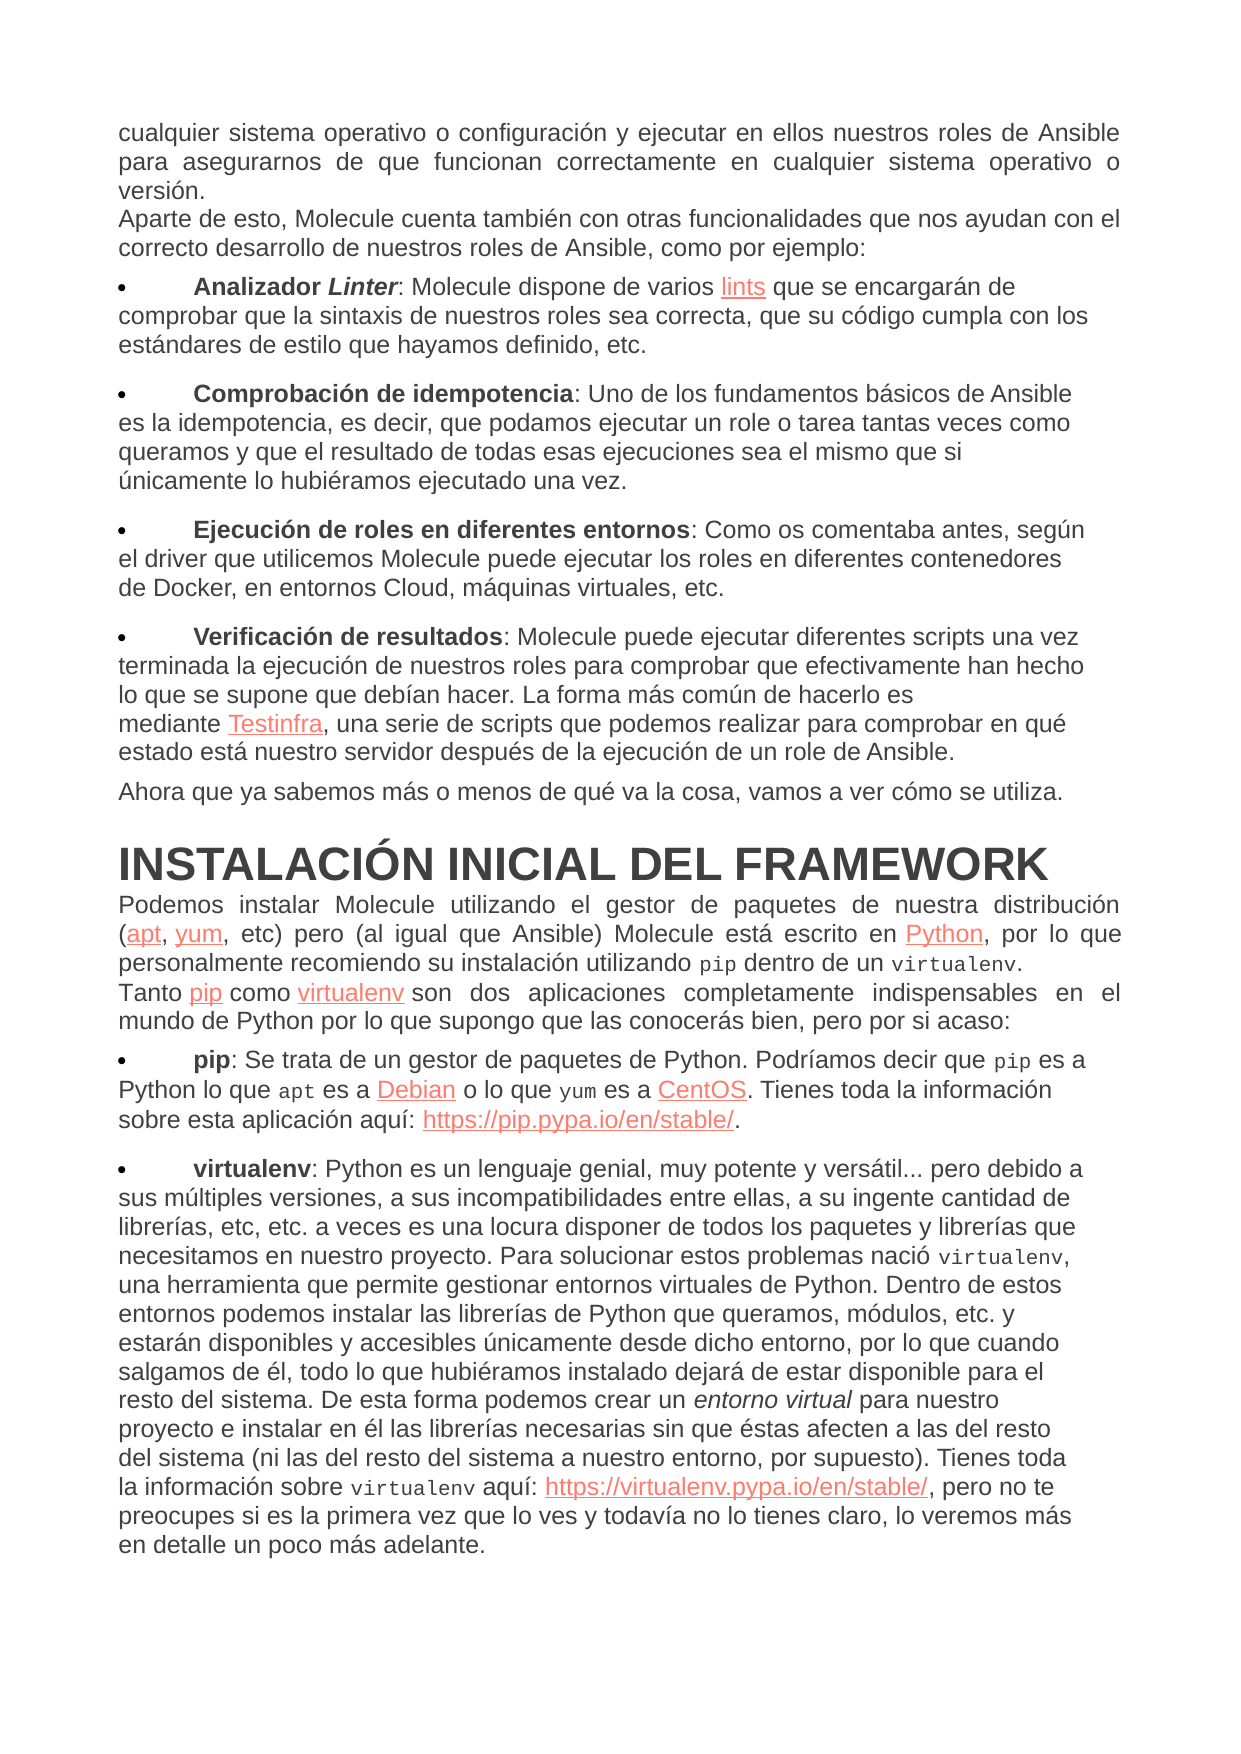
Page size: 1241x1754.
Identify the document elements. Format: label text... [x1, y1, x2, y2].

text cualquier sistema operativo o configuración y ejecutar en ellos nuestros roles de Ansible para asegurarnos de que funcionan correctamente en cualquier sistema operativo o versión. [118, 118, 1122, 204]
list Verificación de resultados: Molecule puede ejecutar diferentes scripts una vez terminada la ejecución de nuestros roles para comprobar que efectivamente han hecho lo que se supone que debían hacer. La forma más común de hacerlo es mediante Testinfra, una serie de scripts que podemos realizar para comprobar en qué estado está nuestro servidor después de la ejecución de un role de Ansible. [118, 622, 1091, 766]
list Analizador Linter: Molecule dispone de varios lints que se encargarán de comprobar que la sintaxis de nuestros roles sea correcta, que su código cumpla con los estándares de estilo que hayamos definido, etc. [118, 272, 1091, 358]
text Podemos instalar Molecule utilizando el gestor de paquetes de nuestra distribución (apt, yum, etc) pero (al igual que Ansible) Molecule está escrito en Python, por lo que personalmente recomiendo su instalación utilizando pip dentro de un virtualenv. [118, 890, 1122, 978]
text Tanto pip como virtualenv son dos aplicaciones completamente indispensables en el mundo de Python por lo que supongo que las conocerás bien, pero por si acaso: [118, 978, 1122, 1035]
text Ahora que ya sabemos más o menos de qué va la cosa, vamos a ver cómo se utiliza. [118, 776, 1122, 805]
subtitle INSTALACIÓN INICIAL DEL FRAMEWORK [118, 836, 1122, 890]
text Aparte de esto, Molecule cuenta también con otras funcionalidades que nos ayudan con el correcto desarrollo de nuestros roles de Ansible, como por ejemplo: [118, 204, 1122, 262]
list Comprobación de idempotencia: Uno de los fundamentos básicos de Ansible es la idempotencia, es decir, que podamos ejecutar un role o tarea tantas veces como queramos y que el resultado de todas esas ejecuciones sea el mismo que si únicamente lo hubiéramos ejecutado una vez. [118, 379, 1091, 494]
list Ejecución de roles en diferentes entornos: Como os comentaba antes, según el driver que utilicemos Molecule puede ejecutar los roles en diferentes contenedores de Docker, en entornos Cloud, máquinas virtuales, etc. [118, 515, 1091, 601]
list pip: Se trata de un gestor de paquetes de Python. Podríamos decir que pip es a Python lo que apt es a Debian o lo que yum es a CentOS. Tienes toda la información sobre esta aplicación aquí: https://pip.pypa.io/en/stable/. [118, 1046, 1091, 1134]
list virtualenv: Python es un lenguaje genial, muy potente y versátil... pero debido a sus múltiples versiones, a sus incompatibilidades entre ellas, a su ingente cantidad de librerías, etc, etc. a veces es una locura disponer de todos los paquetes y librerías que necesitamos en nuestro proyecto. Para solucionar estos problemas nació virtualenv, una herramienta que permite gestionar entornos virtuales de Python. Dentro de estos entornos podemos instalar las librerías de Python que queramos, módulos, etc. y estarán disponibles y accesibles únicamente desde dicho entorno, por lo que cuando salgamos de él, todo lo que hubiéramos instalado dejará de estar disponible para el resto del sistema. De esta forma podemos crear un entorno virtual para nuestro proyecto e instalar en él las librerías necesarias sin que éstas afecten a las del resto del sistema (ni las del resto del sistema a nuestro entorno, por supuesto). Tienes toda la información sobre virtualenv aquí: https://virtualenv.pypa.io/en/stable/, pero no te preocupes si es la primera vez que lo ves y todavía no lo tienes claro, lo veremos más en detalle un poco más adelante. [118, 1154, 1091, 1559]
